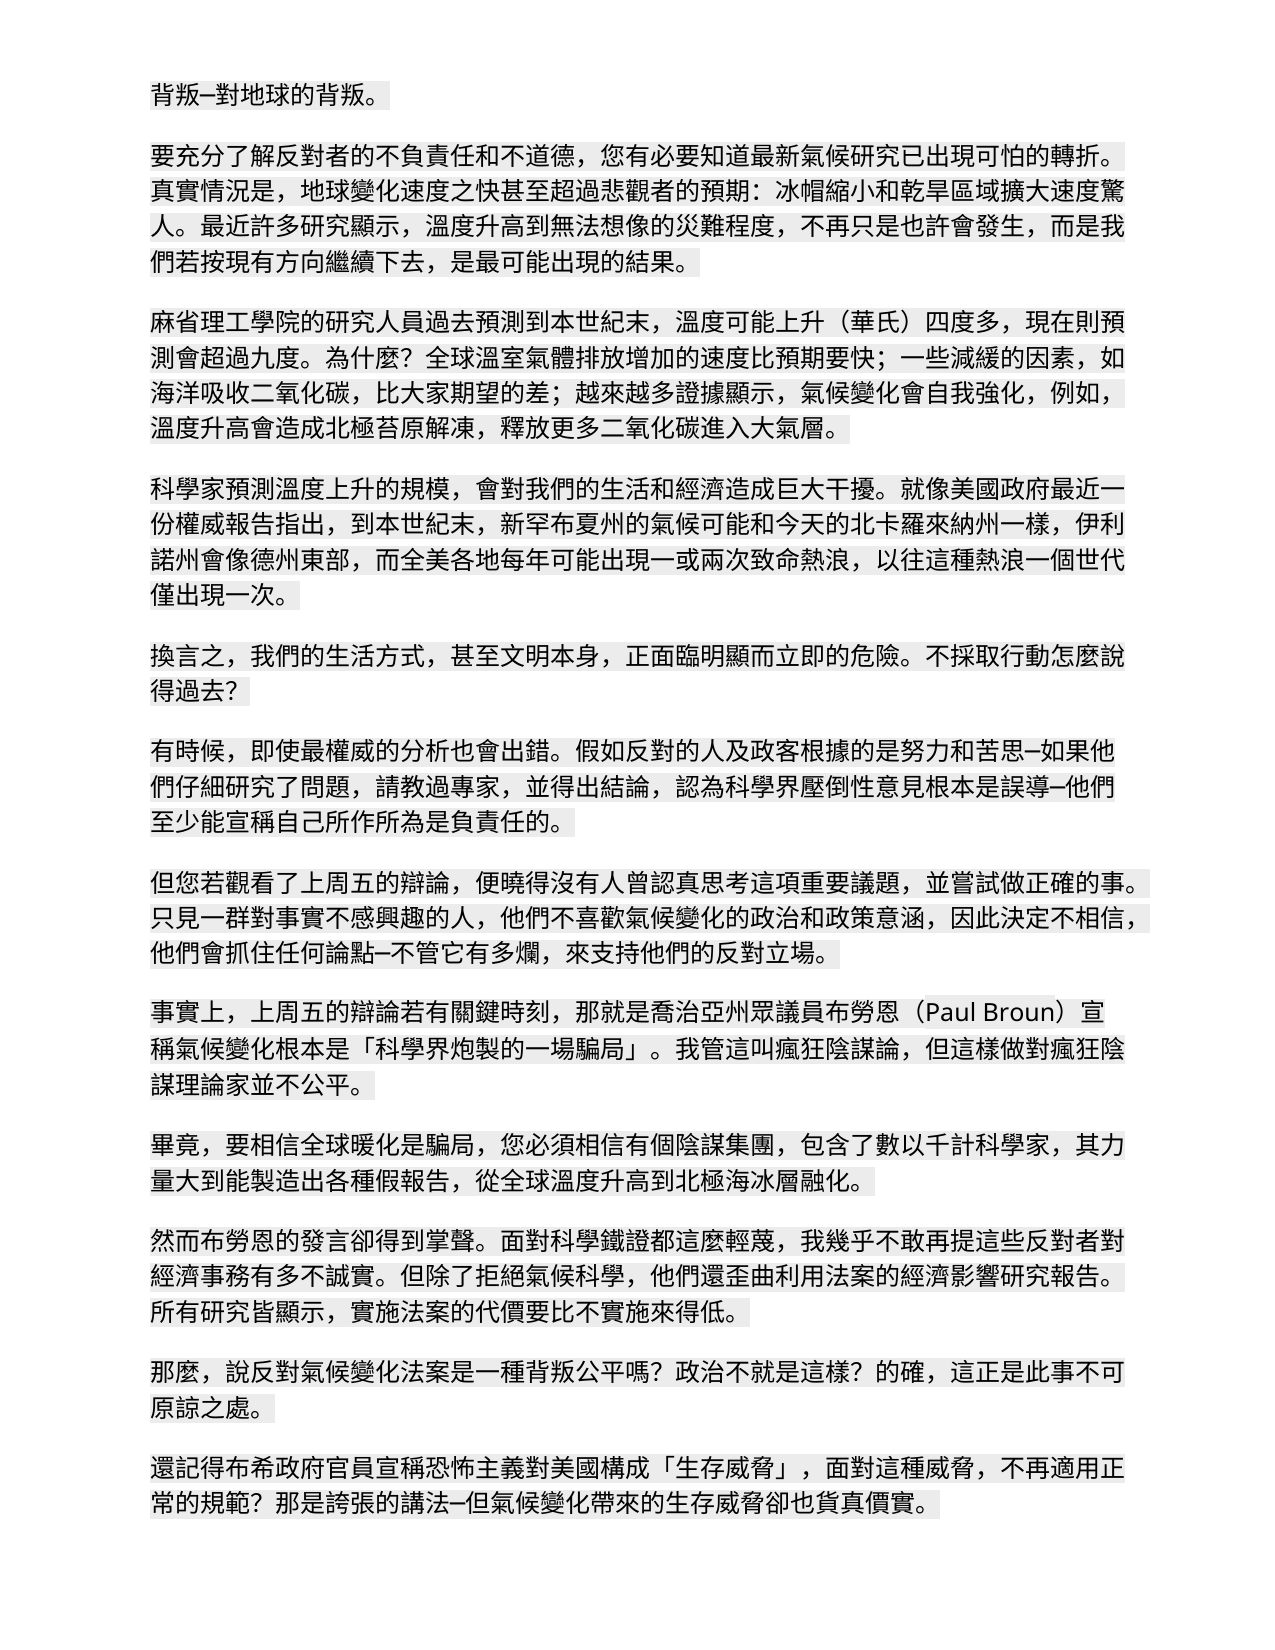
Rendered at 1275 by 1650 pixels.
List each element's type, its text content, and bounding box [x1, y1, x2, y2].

text 但您若觀看了上周五的辯論，便曉得沒有人曾認真思考這項重要議題，並嘗試做正確的事。只見一群對事實不感興趣的人，他們不喜歡氣候變化的政治和政策意涵，因此決定不相信，他們會抓住任何論點─不管它有多爛，來支持他們的反對立場。 [150, 862, 1125, 969]
text 還記得布希政府官員宣稱恐怖主義對美國構成「生存威脅」，面對這種威脅，不再適用正常的規範？那是誇張的講法─但氣候變化帶來的生存威脅卻也貨真價實。 [150, 1448, 1125, 1519]
text 然而布勞恩的發言卻得到掌聲。面對科學鐵證都這麼輕蔑，我幾乎不敢再提這些反對者對經濟事務有多不誠實。但除了拒絕氣候科學，他們還歪曲利用法案的經濟影響研究報告。所有研究皆顯示，實施法案的代價要比不實施來得低。 [150, 1221, 1125, 1327]
text 科學家預測溫度上升的規模，會對我們的生活和經濟造成巨大干擾。就像美國政府最近一份權威報告指出，到本世紀末，新罕布夏州的氣候可能和今天的北卡羅來納州一樣，伊利諾州會像德州東部，而全美各地每年可能出現一或兩次致命熱浪，以往這種熱浪一個世代僅出現一次。 [150, 469, 1125, 610]
text 那麼，說反對氣候變化法案是一種背叛公平嗎？政治不就是這樣？的確，這正是此事不可原諒之處。 [150, 1352, 1125, 1423]
text 換言之，我們的生活方式，甚至文明本身，正面臨明顯而立即的危險。不採取行動怎麼說得過去？ [150, 635, 1125, 706]
text 背叛─對地球的背叛。 [150, 75, 1125, 110]
text 畢竟，要相信全球暖化是騙局，您必須相信有個陰謀集團，包含了數以千計科學家，其力量大到能製造出各種假報告，從全球溫度升高到北極海冰層融化。 [150, 1125, 1125, 1196]
text 事實上，上周五的辯論若有關鍵時刻，那就是喬治亞州眾議員布勞恩（Paul Broun）宣稱氣候變化根本是「科學界炮製的一場騙局」。我管這叫瘋狂陰謀論，但這樣做對瘋狂陰謀理論家並不公平。 [150, 994, 1125, 1100]
text 麻省理工學院的研究人員過去預測到本世紀末，溫度可能上升（華氏）四度多，現在則預測會超過九度。為什麼？全球溫室氣體排放增加的速度比預期要快；一些減緩的因素，如海洋吸收二氧化碳，比大家期望的差；越來越多證據顯示，氣候變化會自我強化，例如，溫度升高會造成北極苔原解凍，釋放更多二氧化碳進入大氣層。 [150, 302, 1125, 444]
text 有時候，即使最權威的分析也會出錯。假如反對的人及政客根據的是努力和苦思─如果他們仔細研究了問題，請教過專家，並得出結論，認為科學界壓倒性意見根本是誤導─他們至少能宣稱自己所作所為是負責任的。 [150, 731, 1125, 837]
text 要充分了解反對者的不負責任和不道德，您有必要知道最新氣候研究已出現可怕的轉折。真實情況是，地球變化速度之快甚至超過悲觀者的預期：冰帽縮小和乾旱區域擴大速度驚人。最近許多研究顯示，溫度升高到無法想像的災難程度，不再只是也許會發生，而是我們若按現有方向繼續下去，是最可能出現的結果。 [150, 135, 1125, 277]
